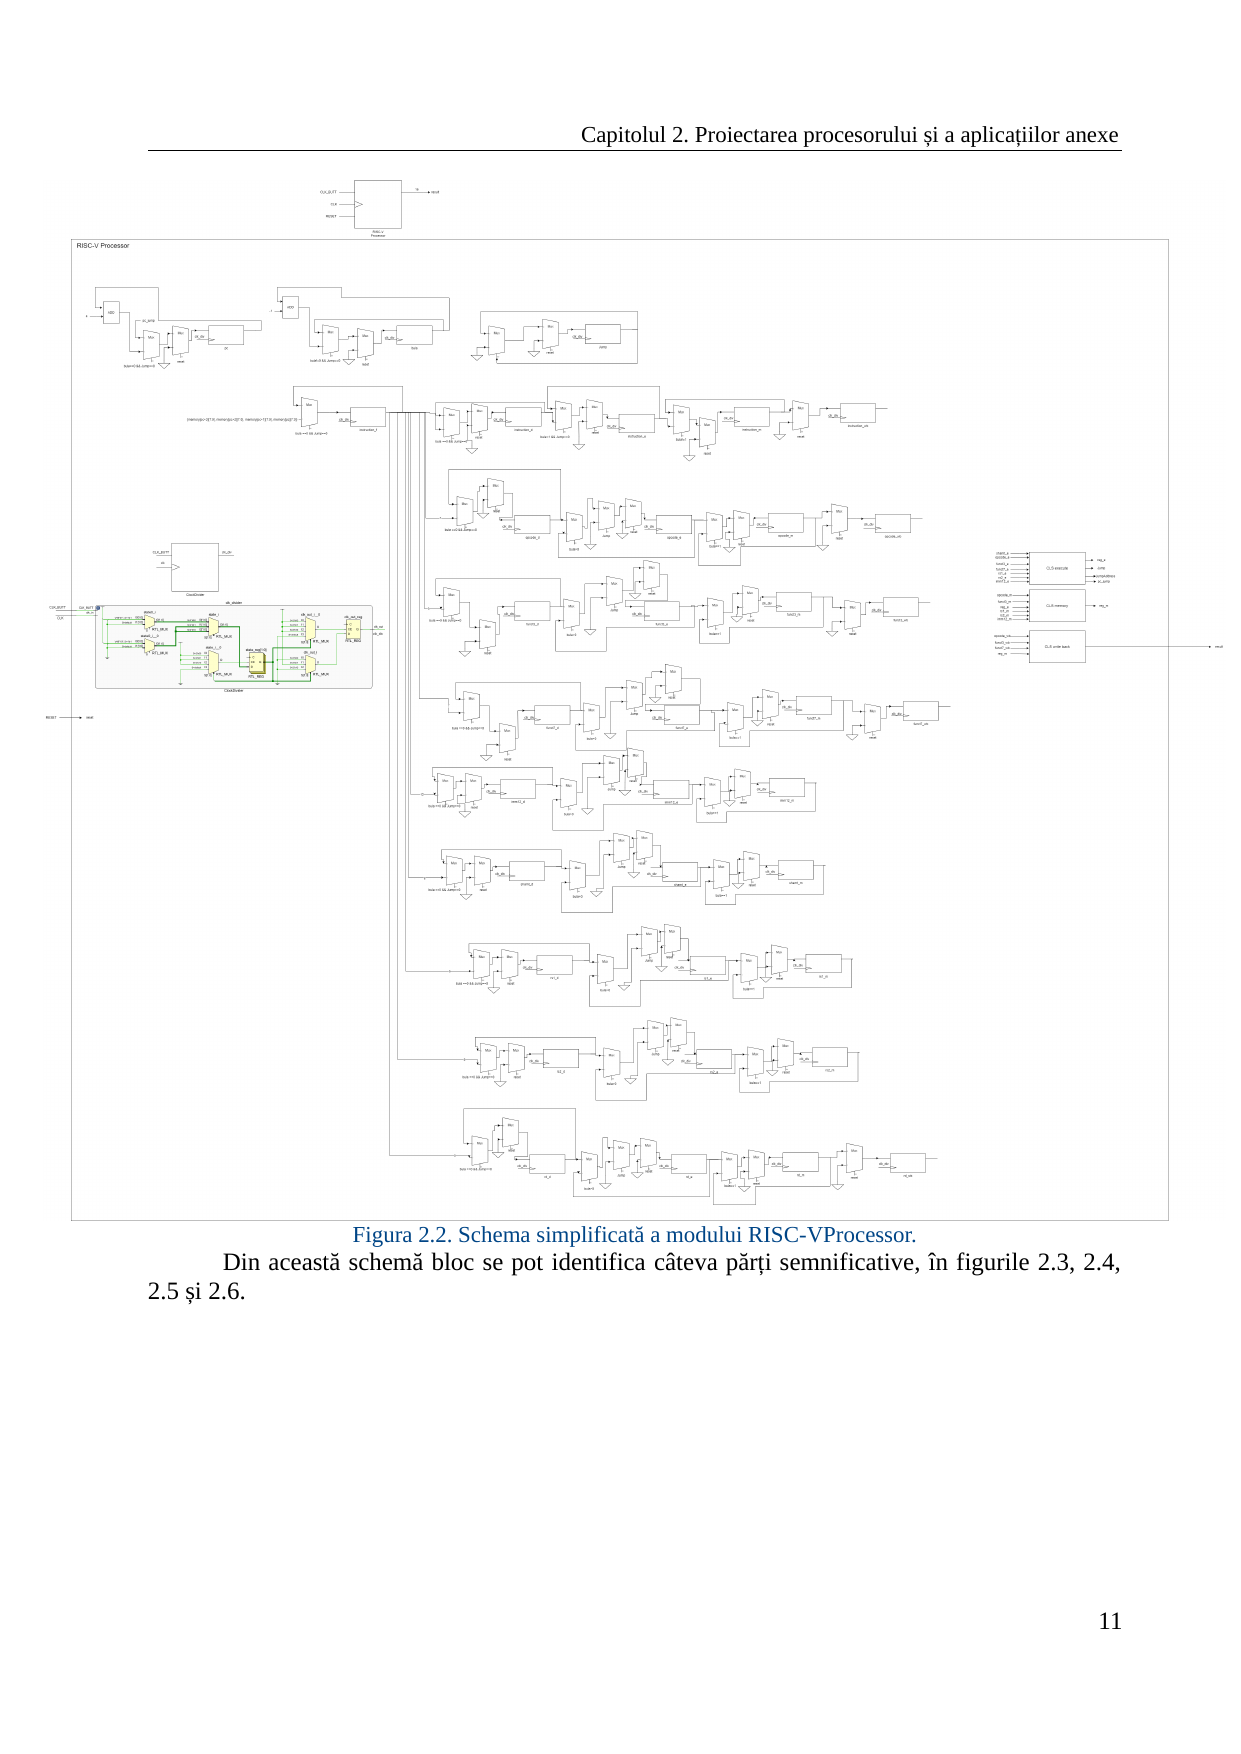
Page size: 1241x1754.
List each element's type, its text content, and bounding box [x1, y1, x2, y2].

picture [43, 180, 1227, 1221]
text Din această schemă bloc se pot identifica câteva părți semnificative, în figurile 2.3, 2.4, 2.5 și 2.6. [148, 1247, 1122, 1304]
text Figura 2.2. Schema simplificată a modului RISC-VProcessor. [148, 1221, 1122, 1247]
